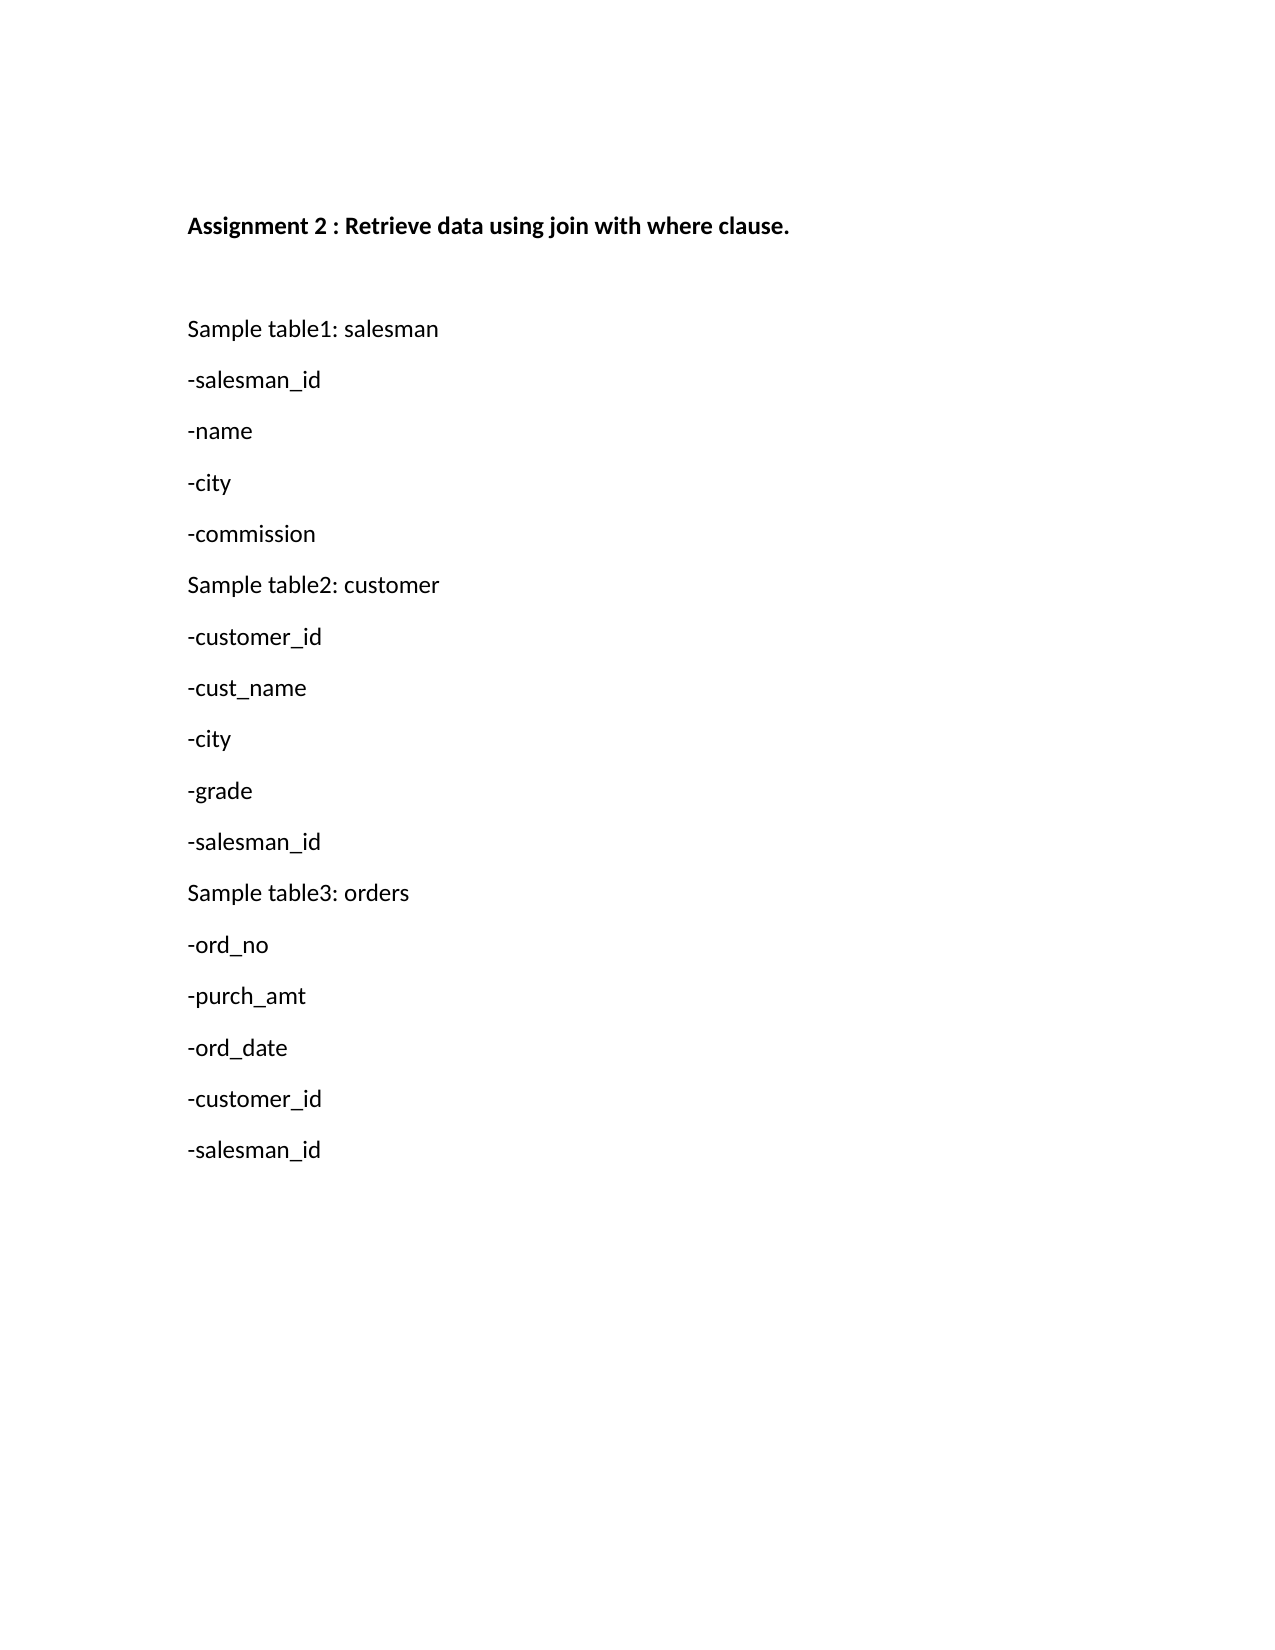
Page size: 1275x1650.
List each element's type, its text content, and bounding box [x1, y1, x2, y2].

text -salesman_id [187, 364, 1087, 394]
text -customer_id [187, 621, 1087, 651]
text -city [187, 723, 1087, 754]
text -purch_amt [187, 980, 1087, 1011]
text -city [187, 467, 1087, 497]
text -cust_name [187, 672, 1087, 703]
text Sample table3: orders [187, 878, 1087, 908]
text -ord_date [187, 1032, 1087, 1062]
text -grade [187, 775, 1087, 805]
text -customer_id [187, 1083, 1087, 1113]
text -salesman_id [187, 1134, 1087, 1165]
text -salesman_id [187, 826, 1087, 857]
text Sample table2: customer [187, 569, 1087, 600]
text Sample table1: salesman [187, 313, 1087, 343]
text -name [187, 415, 1087, 446]
text -commission [187, 518, 1087, 549]
text -ord_no [187, 929, 1087, 959]
text Assignment 2 : Retrieve data using join with where clause. [187, 210, 1087, 241]
